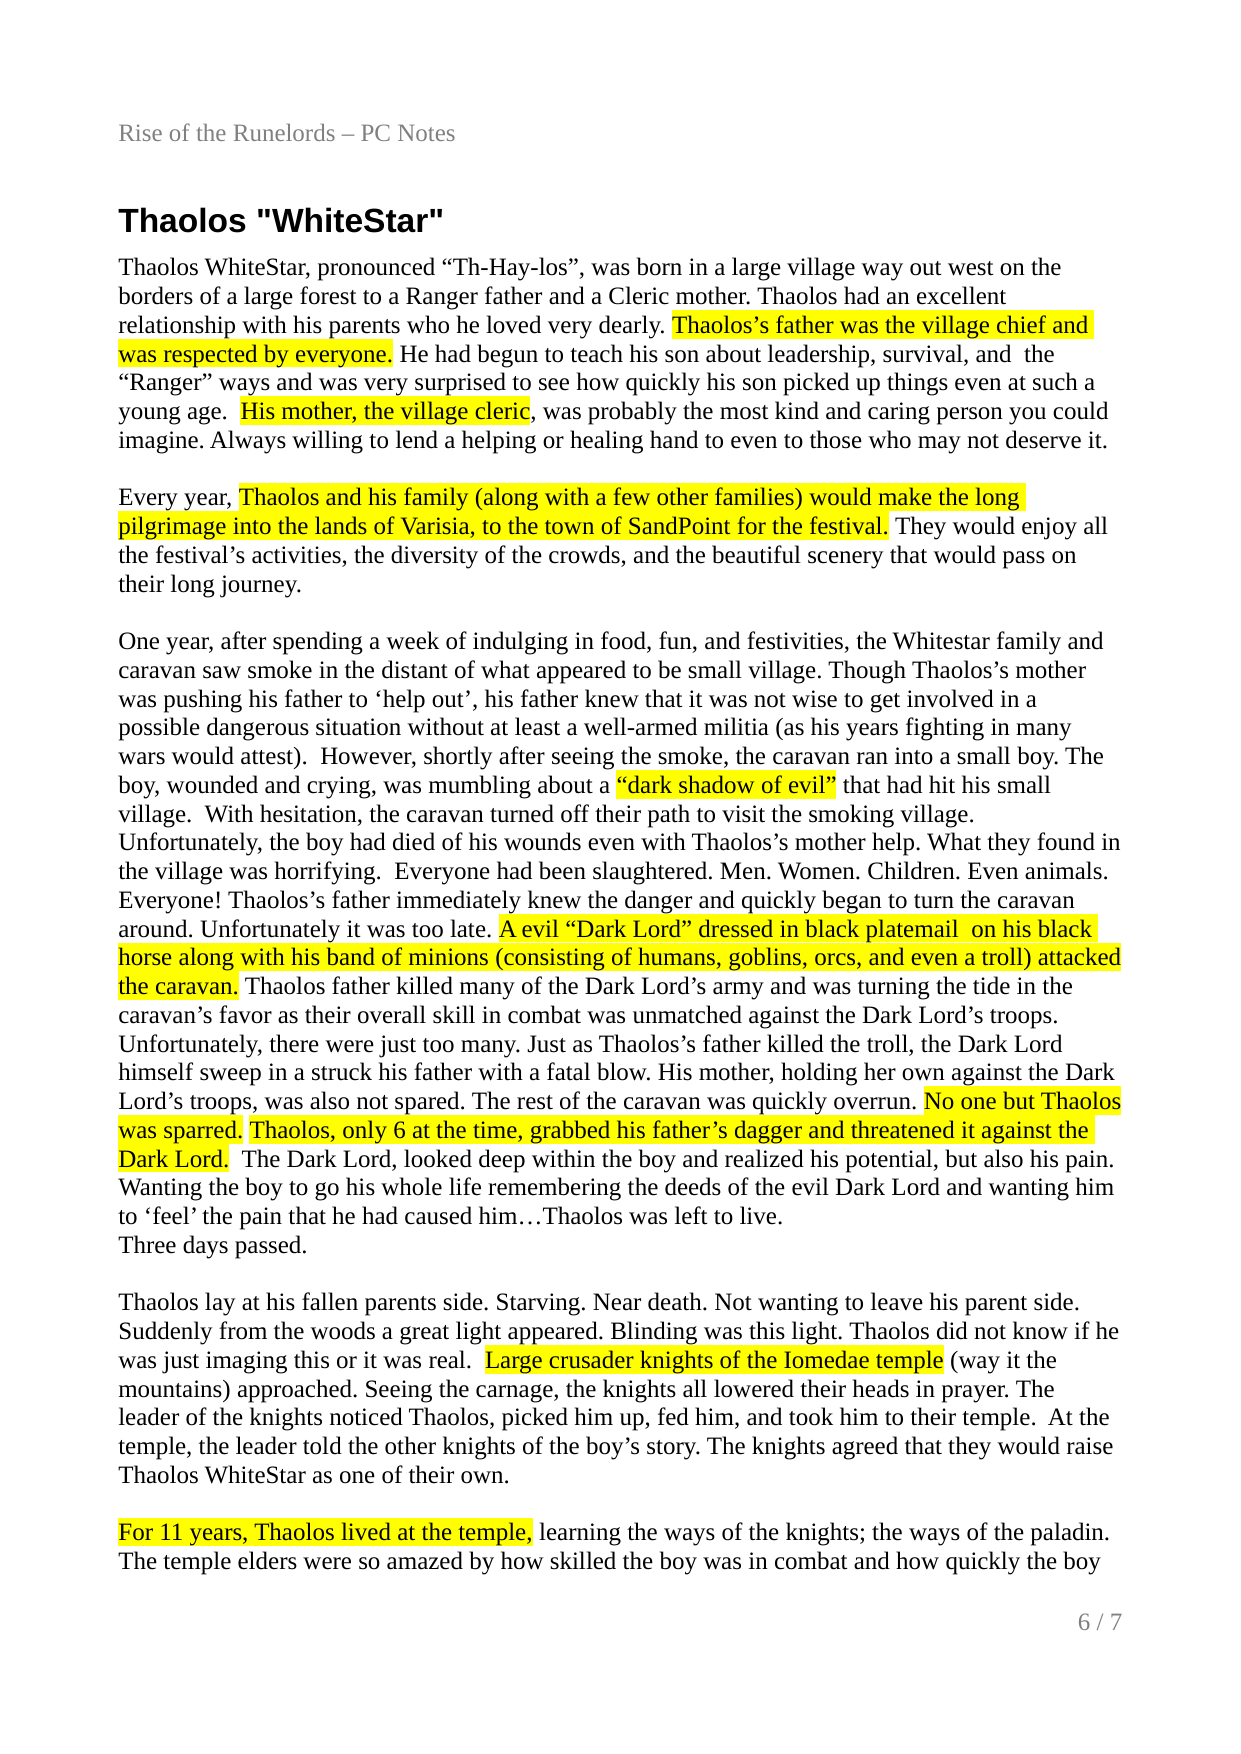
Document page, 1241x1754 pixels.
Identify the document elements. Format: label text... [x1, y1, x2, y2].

text One year, after spending a week of indulging in food, fun, and festivities, the Whitestar family and caravan saw smoke in the distant of what appeared to be small village. Though Thaolos’s mother was pushing his father to ‘help out’, his father knew that it was not wise to get involved in a possible dangerous situation without at least a well-armed militia (as his years fighting in many wars would attest). However, shortly after seeing the smoke, the caravan ran into a small boy. The boy, wounded and crying, was mumbling about a “dark shadow of evil” that had hit his small village. With hesitation, the caravan turned off their path to visit the smoking village. Unfortunately, the boy had died of his wounds even with Thaolos’s mother help. What they found in the village was horrifying. Everyone had been slaughtered. Men. Women. Children. Even animals. Everyone! Thaolos’s father immediately knew the danger and quickly began to turn the caravan around. Unfortunately it was too late. A evil “Dark Lord” dressed in black platemail on his black horse along with his band of minions (consisting of humans, goblins, orcs, and even a troll) attacked the caravan. Thaolos father killed many of the Dark Lord’s army and was turning the tide in the caravan’s favor as their overall skill in combat was unmatched against the Dark Lord’s troops. Unfortunately, there were just too many. Just as Thaolos’s father killed the troll, the Dark Lord himself sweep in a struck his father with a fatal blow. His mother, holding her own against the Dark Lord’s troops, was also not spared. The rest of the caravan was quickly overrun. No one but Thaolos was sparred. Thaolos, only 6 at the time, grabbed his father’s dagger and threatened it against the Dark Lord. The Dark Lord, looked deep within the boy and realized his potential, but also his pain. Wanting the boy to go his whole life remembering the deeds of the evil Dark Lord and wanting him to ‘feel’ the pain that he had caused him…Thaolos was left to live. [118, 626, 1122, 1230]
text Thaolos lay at his fallen parents side. Starving. Near death. Not wanting to leave his parent side. [118, 1287, 1122, 1316]
text For 11 years, Thaolos lived at the temple, learning the ways of the knights; the ways of the paladin. The temple elders were so amazed by how skilled the boy was in combat and how quickly the boy [118, 1517, 1122, 1575]
subtitle Thaolos "WhiteStar" [118, 201, 1122, 240]
text Suddenly from the woods a great light appeared. Blinding was this light. Thaolos did not know if he was just imaging this or it was real. Large crusader knights of the Iomedae temple (way it the mountains) approached. Seeing the carnage, the knights all lowered their heads in prayer. The leader of the knights noticed Thaolos, picked him up, fed him, and took him to their temple. At the temple, the leader told the other knights of the boy’s story. The knights agreed that they would raise Thaolos WhiteStar as one of their own. [118, 1316, 1122, 1489]
text Three days passed. [118, 1230, 1122, 1259]
text Thaolos WhiteStar, pronounced “Th-Hay-los”, was born in a large village way out west on the borders of a large forest to a Ranger father and a Cleric mother. Thaolos had an excellent relationship with his parents who he loved very dearly. Thaolos’s father was the village chief and was respected by everyone. He had begun to teach his son about leadership, survival, and the “Ranger” ways and was very surprised to see how quickly his son picked up things even at such a young age. His mother, the village cleric, was probably the most kind and caring person you could imagine. Always willing to lend a helping or healing hand to even to those who may not deserve it. [118, 252, 1122, 454]
text Every year, Thaolos and his family (along with a few other families) would make the long pilgrimage into the lands of Varisia, to the town of SandPoint for the festival. They would enjoy all the festival’s activities, the diversity of the crowds, and the beautiful scenery that would pass on their long journey. [118, 482, 1122, 597]
